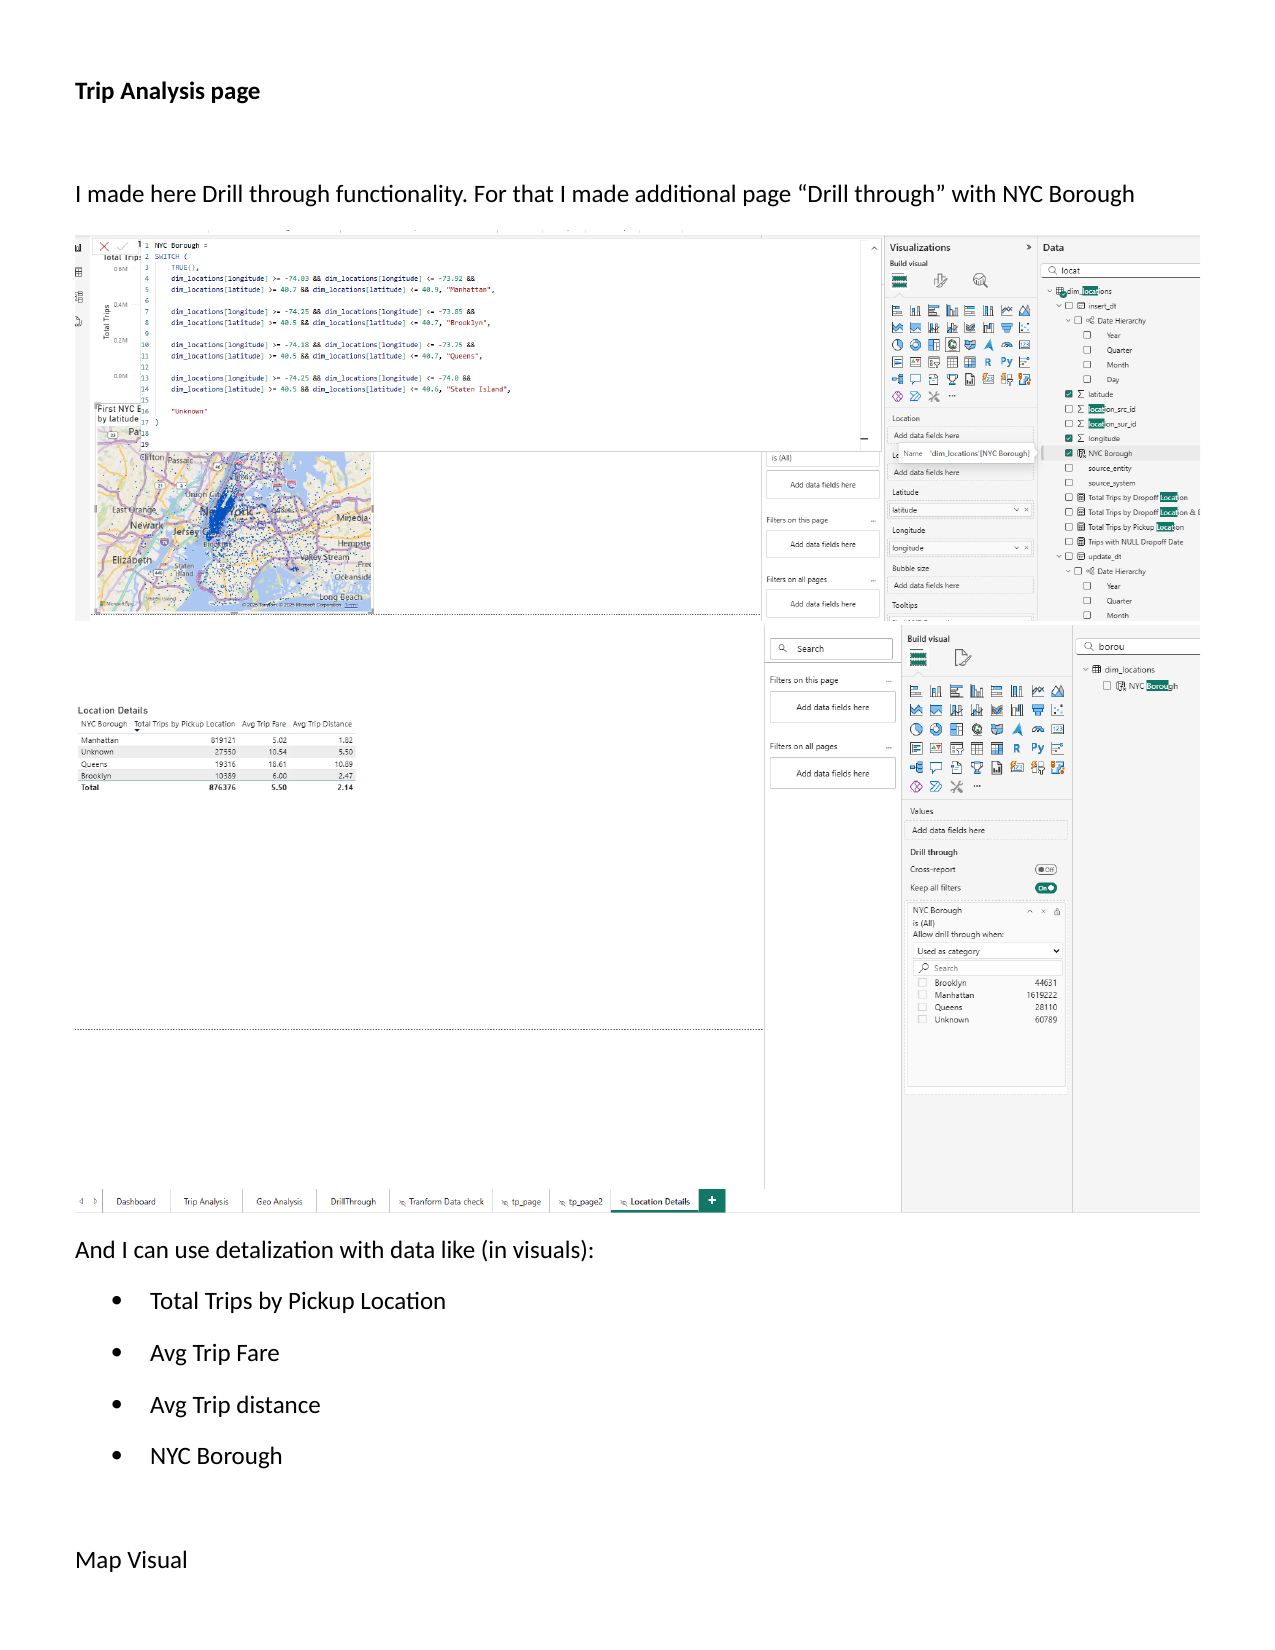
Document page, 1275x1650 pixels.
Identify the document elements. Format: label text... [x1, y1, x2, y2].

list Avg Trip Fare [112, 1337, 1200, 1368]
list Total Trips by Pickup Location [112, 1285, 1200, 1316]
text Trip Analysis page [75, 75, 1200, 106]
text Map Visual [75, 1544, 1200, 1574]
text And I can use detalization with data like (in visuals): [75, 1234, 1200, 1264]
list Avg Trip distance [112, 1389, 1200, 1419]
text I made here Drill through functionality. For that I made additional page “Drill through” with NYC Borough [75, 178, 1200, 209]
list NYC Borough [112, 1440, 1200, 1471]
